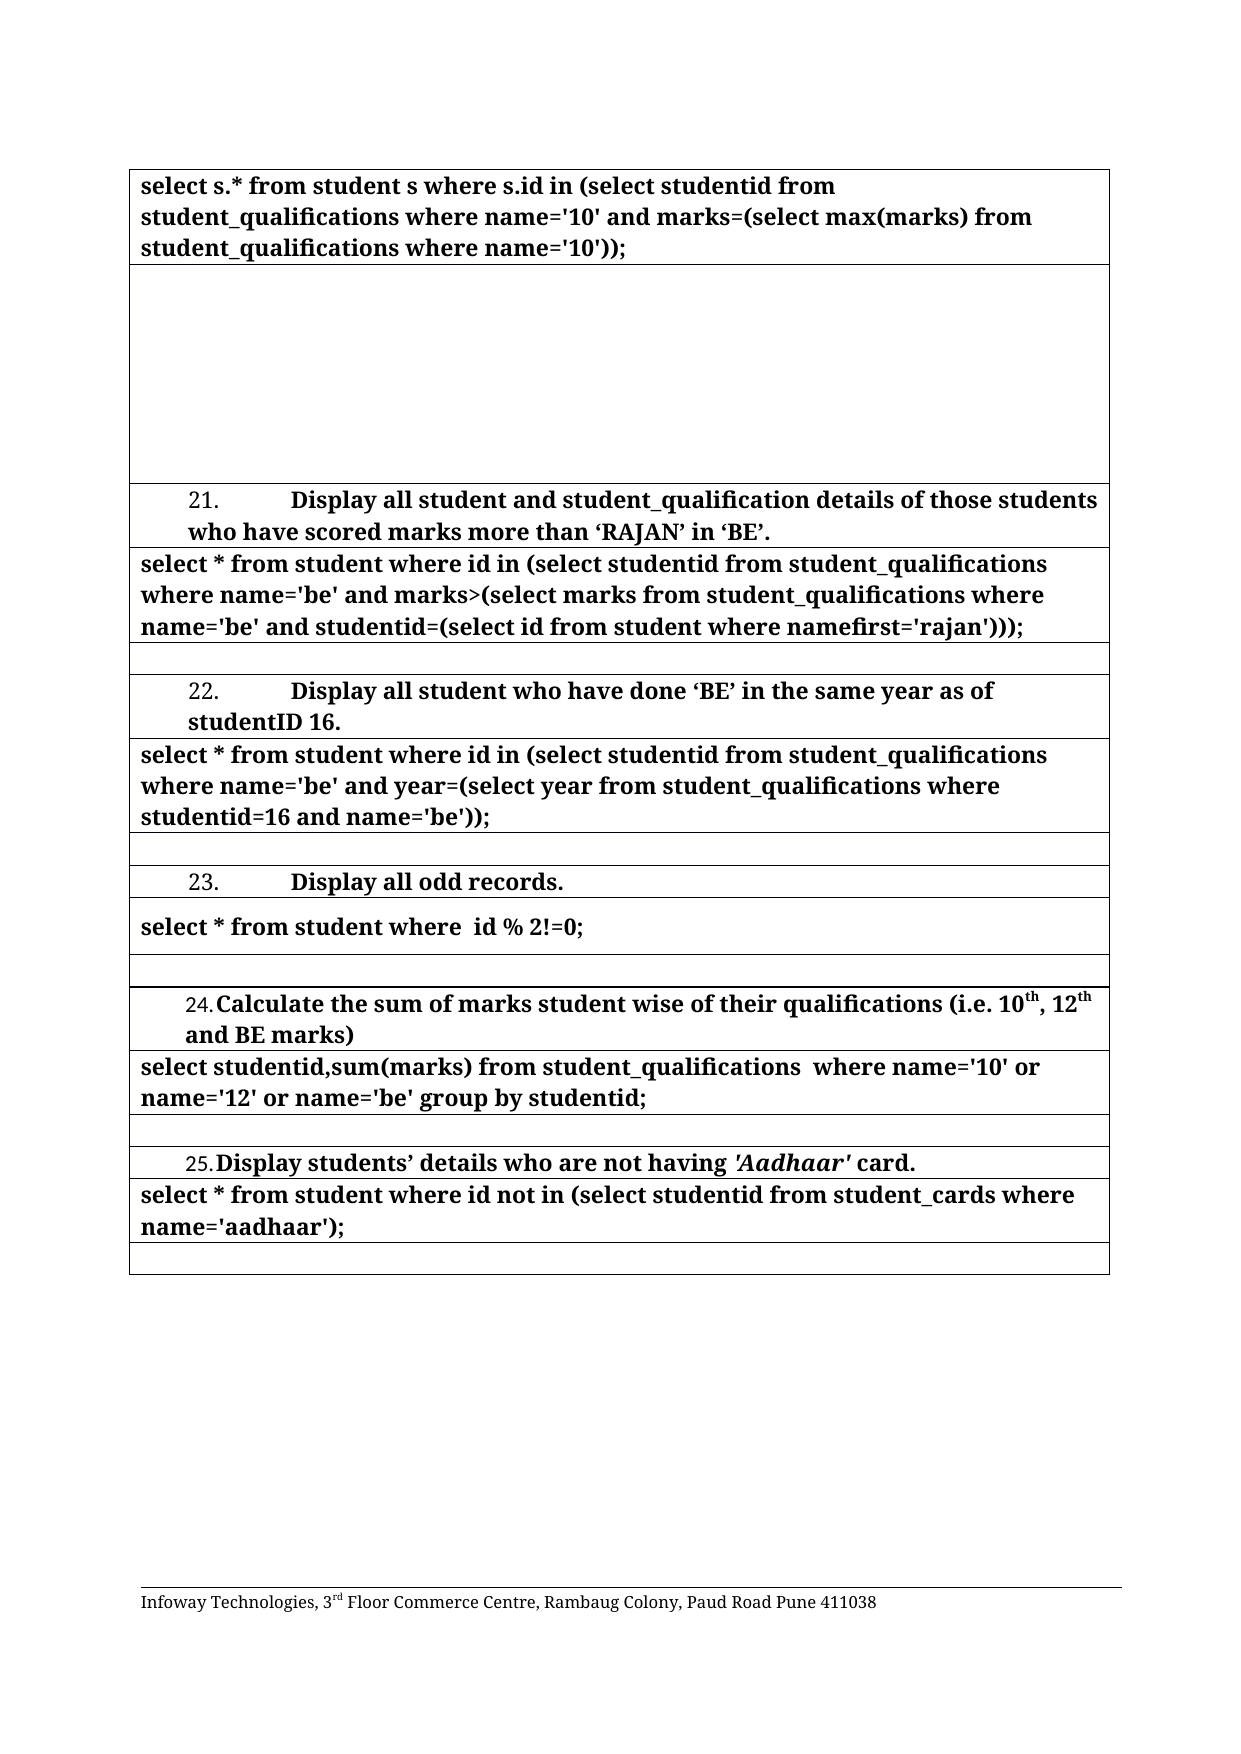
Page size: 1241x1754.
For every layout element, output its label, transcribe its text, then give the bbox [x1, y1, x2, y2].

table_cell Display all student and student_qualification details of those students who have scored marks more than ‘RAJAN’ in ‘BE’. [130, 484, 1109, 547]
table_cell select s.* from student s where s.id in (select studentid from student_qualifications where name='10' and marks=(select max(marks) from student_qualifications where name='10')); [130, 170, 1109, 263]
table_cell [130, 1243, 1109, 1274]
table_cell select * from student where id % 2!=0; [130, 898, 1109, 954]
table_cell [130, 1115, 1109, 1146]
table_cell [130, 833, 1109, 864]
table_cell select studentid,sum(marks) from student_qualifications where name='10' or name='12' or name='be' group by studentid; [130, 1051, 1109, 1113]
table_cell Display all student who have done ‘BE’ in the same year as of studentID 16. [130, 675, 1109, 737]
table_cell [130, 265, 1109, 483]
table_cell Calculate the sum of marks student wise of their qualifications (i.e. 10th, 12th and BE marks) [130, 988, 1109, 1050]
table_cell select * from student where id in (select studentid from student_qualifications where name='be' and marks>(select marks from student_qualifications where name='be' and studentid=(select id from student where namefirst='rajan'))); [130, 548, 1109, 642]
table_cell select * from student where id in (select studentid from student_qualifications where name='be' and year=(select year from student_qualifications where studentid=16 and name='be')); [130, 739, 1109, 832]
table_cell select * from student where id not in (select studentid from student_cards where name='aadhaar'); [130, 1179, 1109, 1242]
table_cell Display students’ details who are not having 'Aadhaar' card. [130, 1147, 1109, 1178]
table_cell [130, 955, 1109, 986]
table_cell [130, 643, 1109, 674]
table_cell Display all odd records. [130, 866, 1109, 897]
